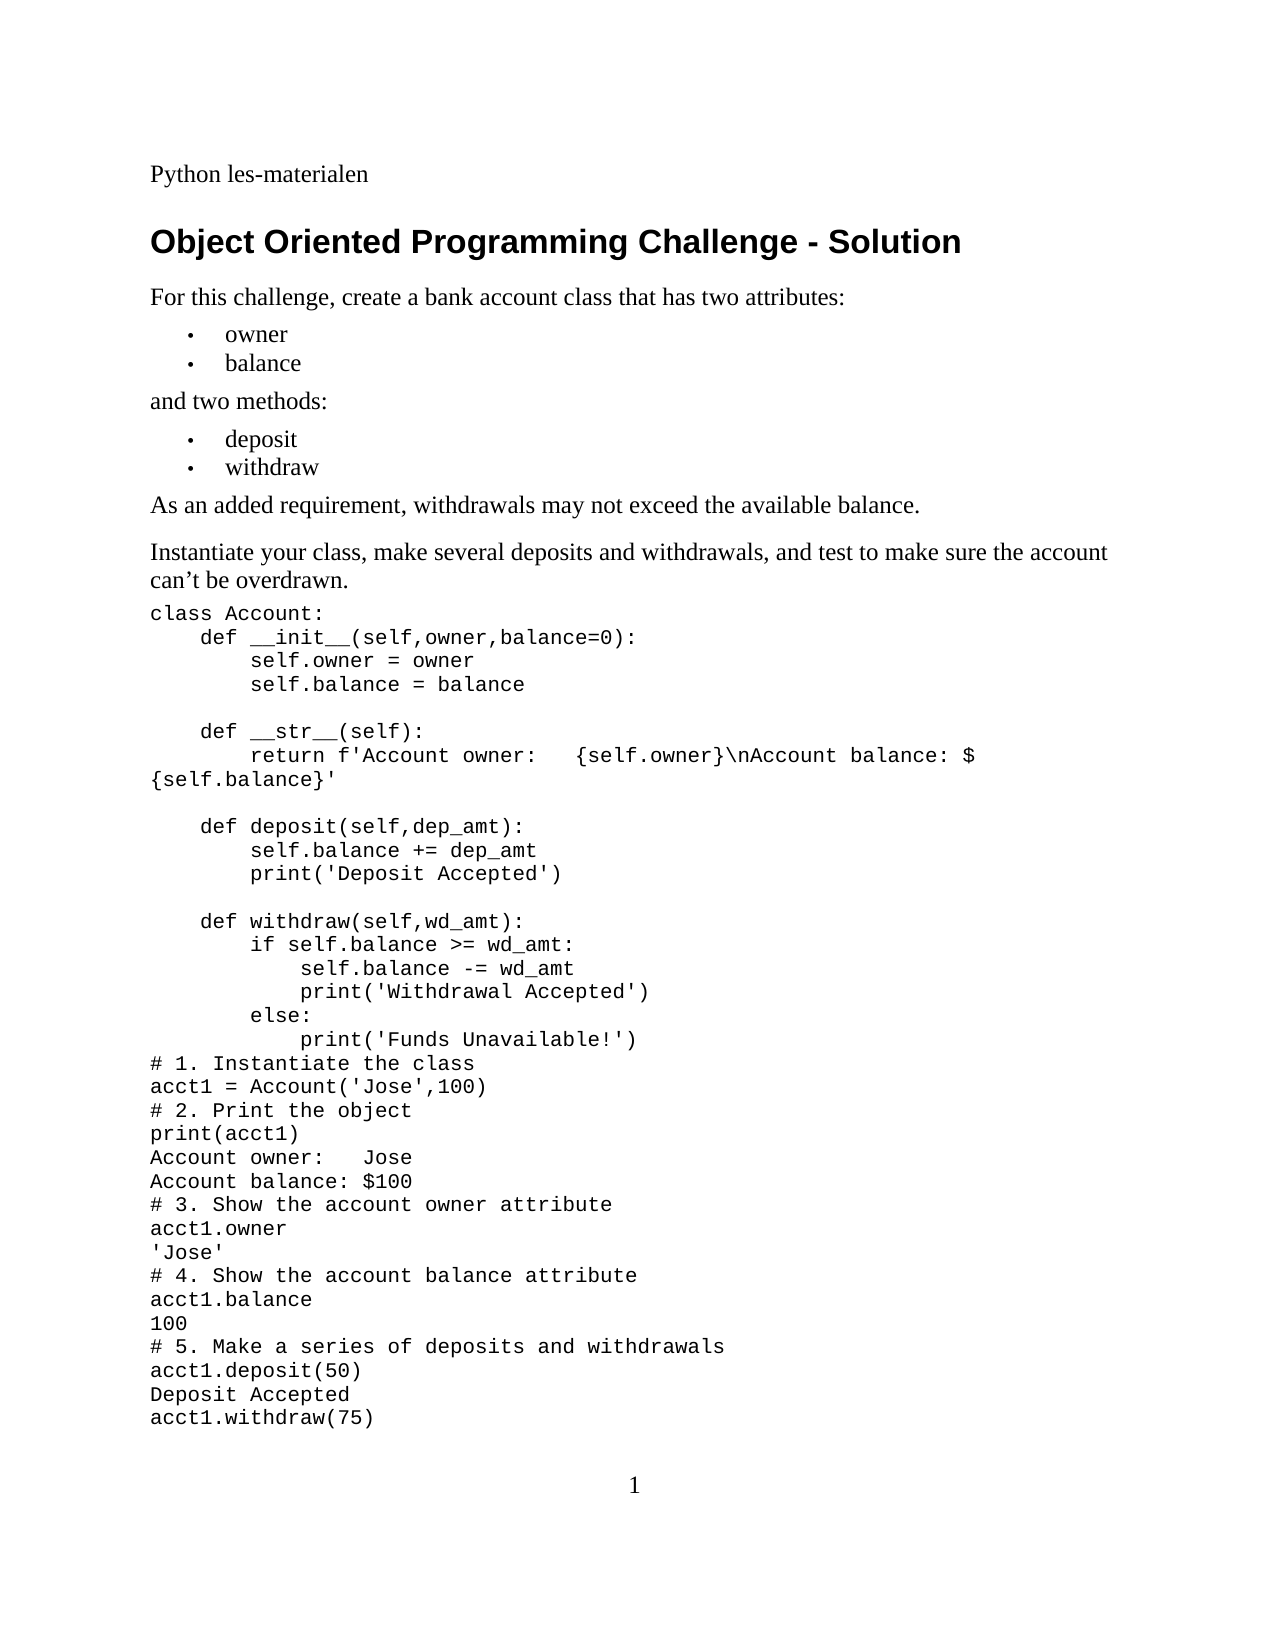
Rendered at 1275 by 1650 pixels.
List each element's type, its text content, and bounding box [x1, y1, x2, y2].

text self.balance = balance [150, 674, 1125, 698]
text Account balance: $100 [150, 1171, 1125, 1194]
text print('Withdrawal Accepted') [150, 982, 1125, 1005]
text acct1.owner [150, 1218, 1125, 1242]
subtitle Object Oriented Programming Challenge - Solution [150, 222, 1125, 260]
list owner [187, 319, 1125, 348]
text Instantiate your class, make several deposits and withdrawals, and test to make sure the account can’t be overdrawn. [150, 537, 1125, 594]
text # 5. Make a series of deposits and withdrawals [150, 1336, 1125, 1360]
text Account owner: Jose [150, 1147, 1125, 1171]
text print('Deposit Accepted') [150, 863, 1125, 887]
text print('Funds Unavailable!') [150, 1029, 1125, 1052]
text return f'Account owner: {self.owner}\nAccount balance: ${self.balance}' [150, 745, 1125, 792]
text Python les-materialen [150, 159, 1125, 188]
list withdraw [187, 452, 1125, 481]
text 'Jose' [150, 1242, 1125, 1265]
text def __init__(self,owner,balance=0): [150, 627, 1125, 651]
text self.owner = owner [150, 651, 1125, 674]
text # 3. Show the account owner attribute [150, 1194, 1125, 1218]
text self.balance -= wd_amt [150, 958, 1125, 982]
text self.balance += dep_amt [150, 840, 1125, 863]
list balance [187, 348, 1125, 377]
text def withdraw(self,wd_amt): [150, 911, 1125, 934]
text if self.balance >= wd_amt: [150, 934, 1125, 958]
text def __str__(self): [150, 721, 1125, 745]
text class Account: [150, 603, 1125, 627]
list deposit [187, 424, 1125, 452]
text else: [150, 1005, 1125, 1029]
text Deposit Accepted [150, 1383, 1125, 1407]
text print(acct1) [150, 1123, 1125, 1147]
text # 1. Instantiate the class [150, 1052, 1125, 1076]
text acct1.balance [150, 1289, 1125, 1313]
text # 4. Show the account balance attribute [150, 1265, 1125, 1289]
text def deposit(self,dep_amt): [150, 816, 1125, 840]
text acct1.withdraw(75) [150, 1407, 1125, 1431]
text # 2. Print the object [150, 1100, 1125, 1123]
text acct1.deposit(50) [150, 1360, 1125, 1383]
text acct1 = Account('Jose',100) [150, 1076, 1125, 1100]
text 100 [150, 1313, 1125, 1336]
text For this challenge, create a bank account class that has two attributes: [150, 282, 1125, 311]
text and two methods: [150, 386, 1125, 415]
text As an added requirement, withdrawals may not exceed the available balance. [150, 490, 1125, 519]
